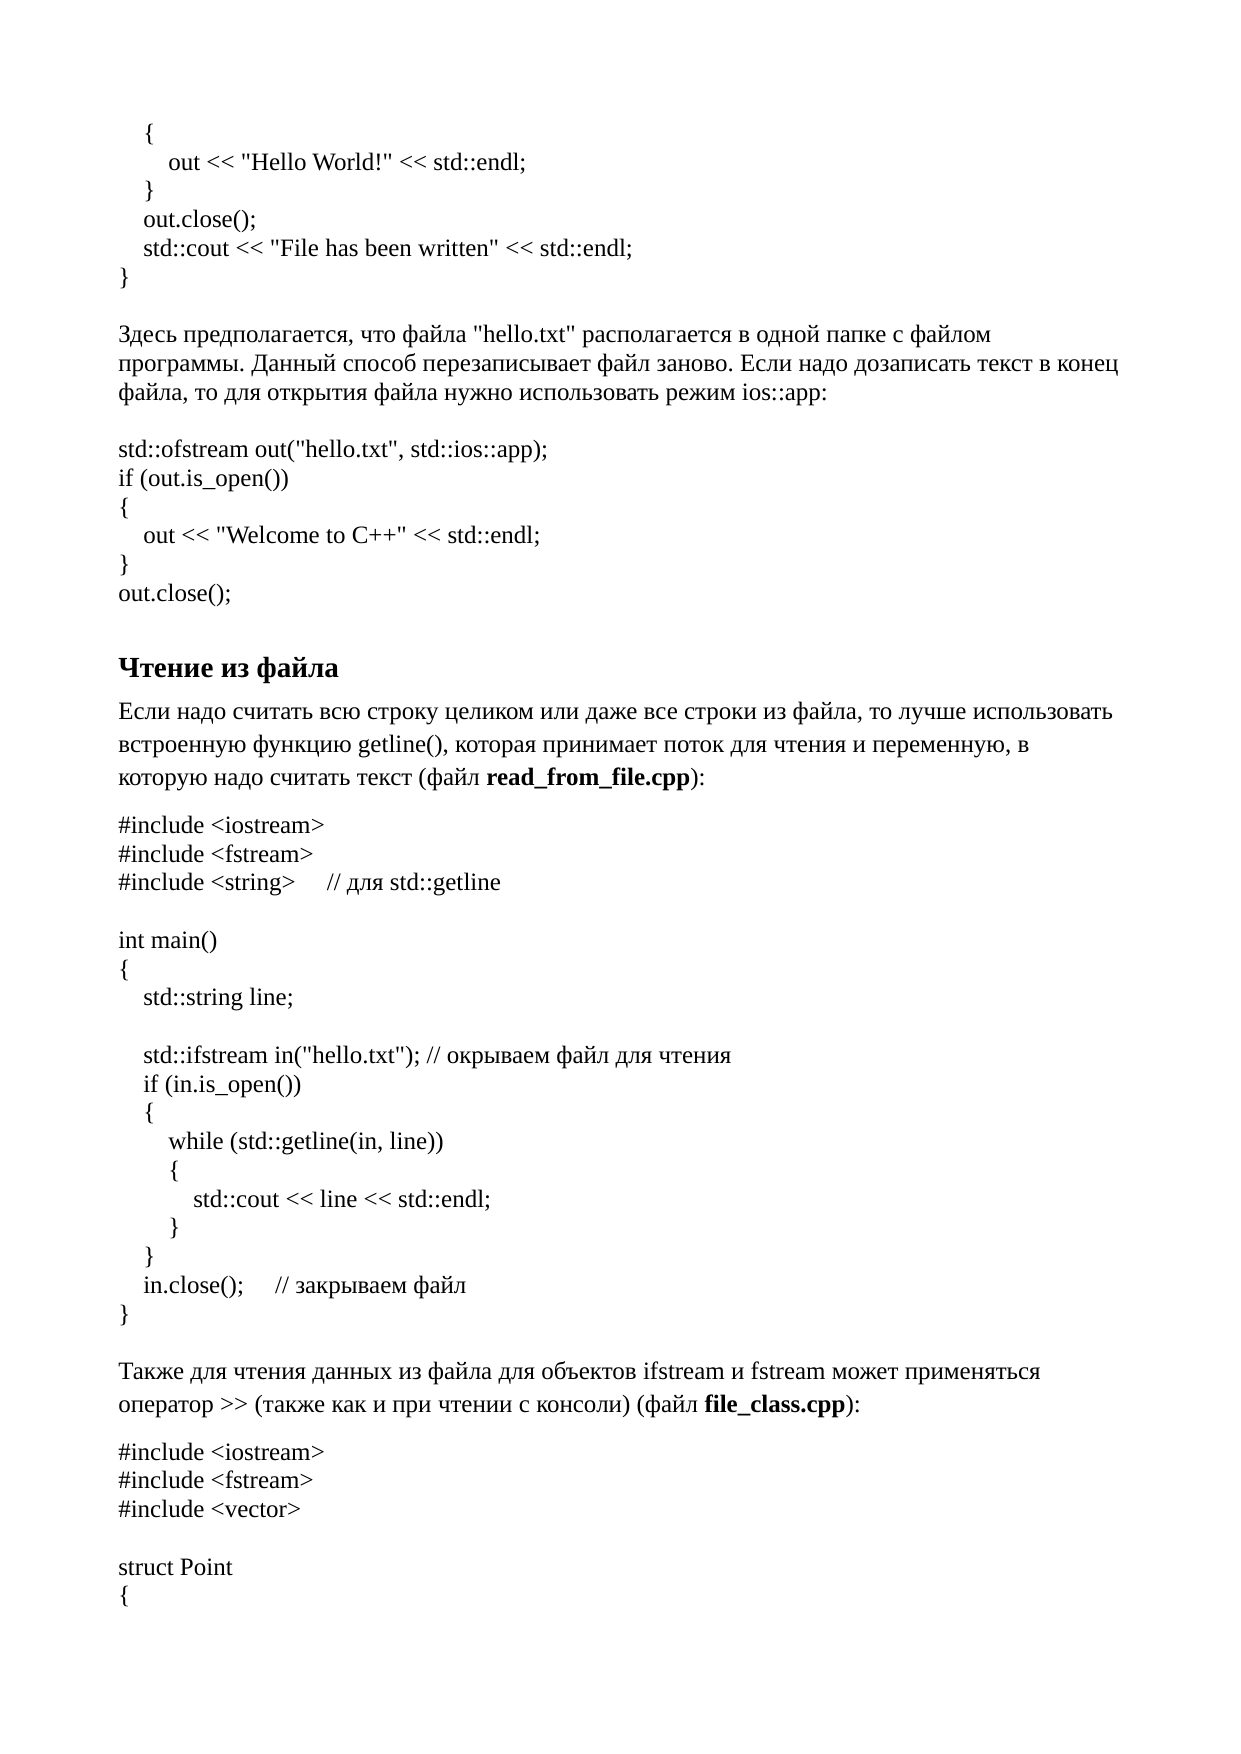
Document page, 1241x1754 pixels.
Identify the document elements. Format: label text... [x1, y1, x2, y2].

text } [118, 1212, 1122, 1241]
text #include <fstream> [118, 839, 1122, 867]
text in.close(); // закрываем файл [118, 1270, 1122, 1299]
text std::string line; [118, 982, 1122, 1011]
text } [118, 549, 1122, 578]
text { [118, 492, 1122, 521]
text Если надо считать всю строку целиком или даже все строки из файла, то лучше использовать встроенную функцию getline(), которая принимает поток для чтения и переменную, в которую надо считать текст (файл read_from_file.cpp): [118, 696, 1122, 791]
text Здесь предполагается, что файла "hello.txt" располагается в одной папке с файлом программы. Данный способ перезаписывает файл заново. Если надо дозаписать текст в конец файла, то для открытия файла нужно использовать режим ios::app: [118, 319, 1122, 406]
text } [118, 1241, 1122, 1270]
text out << "Hello World!" << std::endl; [118, 147, 1122, 176]
text #include <vector> [118, 1494, 1122, 1523]
text out.close(); [118, 578, 1122, 607]
text { [118, 118, 1122, 147]
text out << "Welcome to C++" << std::endl; [118, 521, 1122, 549]
text } [118, 176, 1122, 204]
text std::ifstream in("hello.txt"); // окрываем файл для чтения [118, 1040, 1122, 1069]
text std::ofstream out("hello.txt", std::ios::app); [118, 434, 1122, 463]
text while (std::getline(in, line)) [118, 1126, 1122, 1155]
text #include <iostream> [118, 810, 1122, 839]
text { [118, 954, 1122, 982]
text std::cout << line << std::endl; [118, 1184, 1122, 1212]
text int main() [118, 925, 1122, 954]
text } [118, 262, 1122, 291]
text struct Point [118, 1552, 1122, 1581]
text std::cout << "File has been written" << std::endl; [118, 233, 1122, 262]
text { [118, 1097, 1122, 1126]
text if (out.is_open()) [118, 463, 1122, 492]
text if (in.is_open()) [118, 1069, 1122, 1097]
text #include <string> // для std::getline [118, 867, 1122, 896]
text { [118, 1581, 1122, 1609]
text #include <fstream> [118, 1466, 1122, 1494]
text { [118, 1155, 1122, 1184]
text } [118, 1299, 1122, 1327]
text #include <iostream> [118, 1437, 1122, 1466]
text Также для чтения данных из файла для объектов ifstream и fstream может применяться оператор >> (также как и при чтении с консоли) (файл file_class.cpp): [118, 1356, 1122, 1418]
subtitle Чтение из файла [118, 650, 1122, 684]
text out.close(); [118, 204, 1122, 233]
